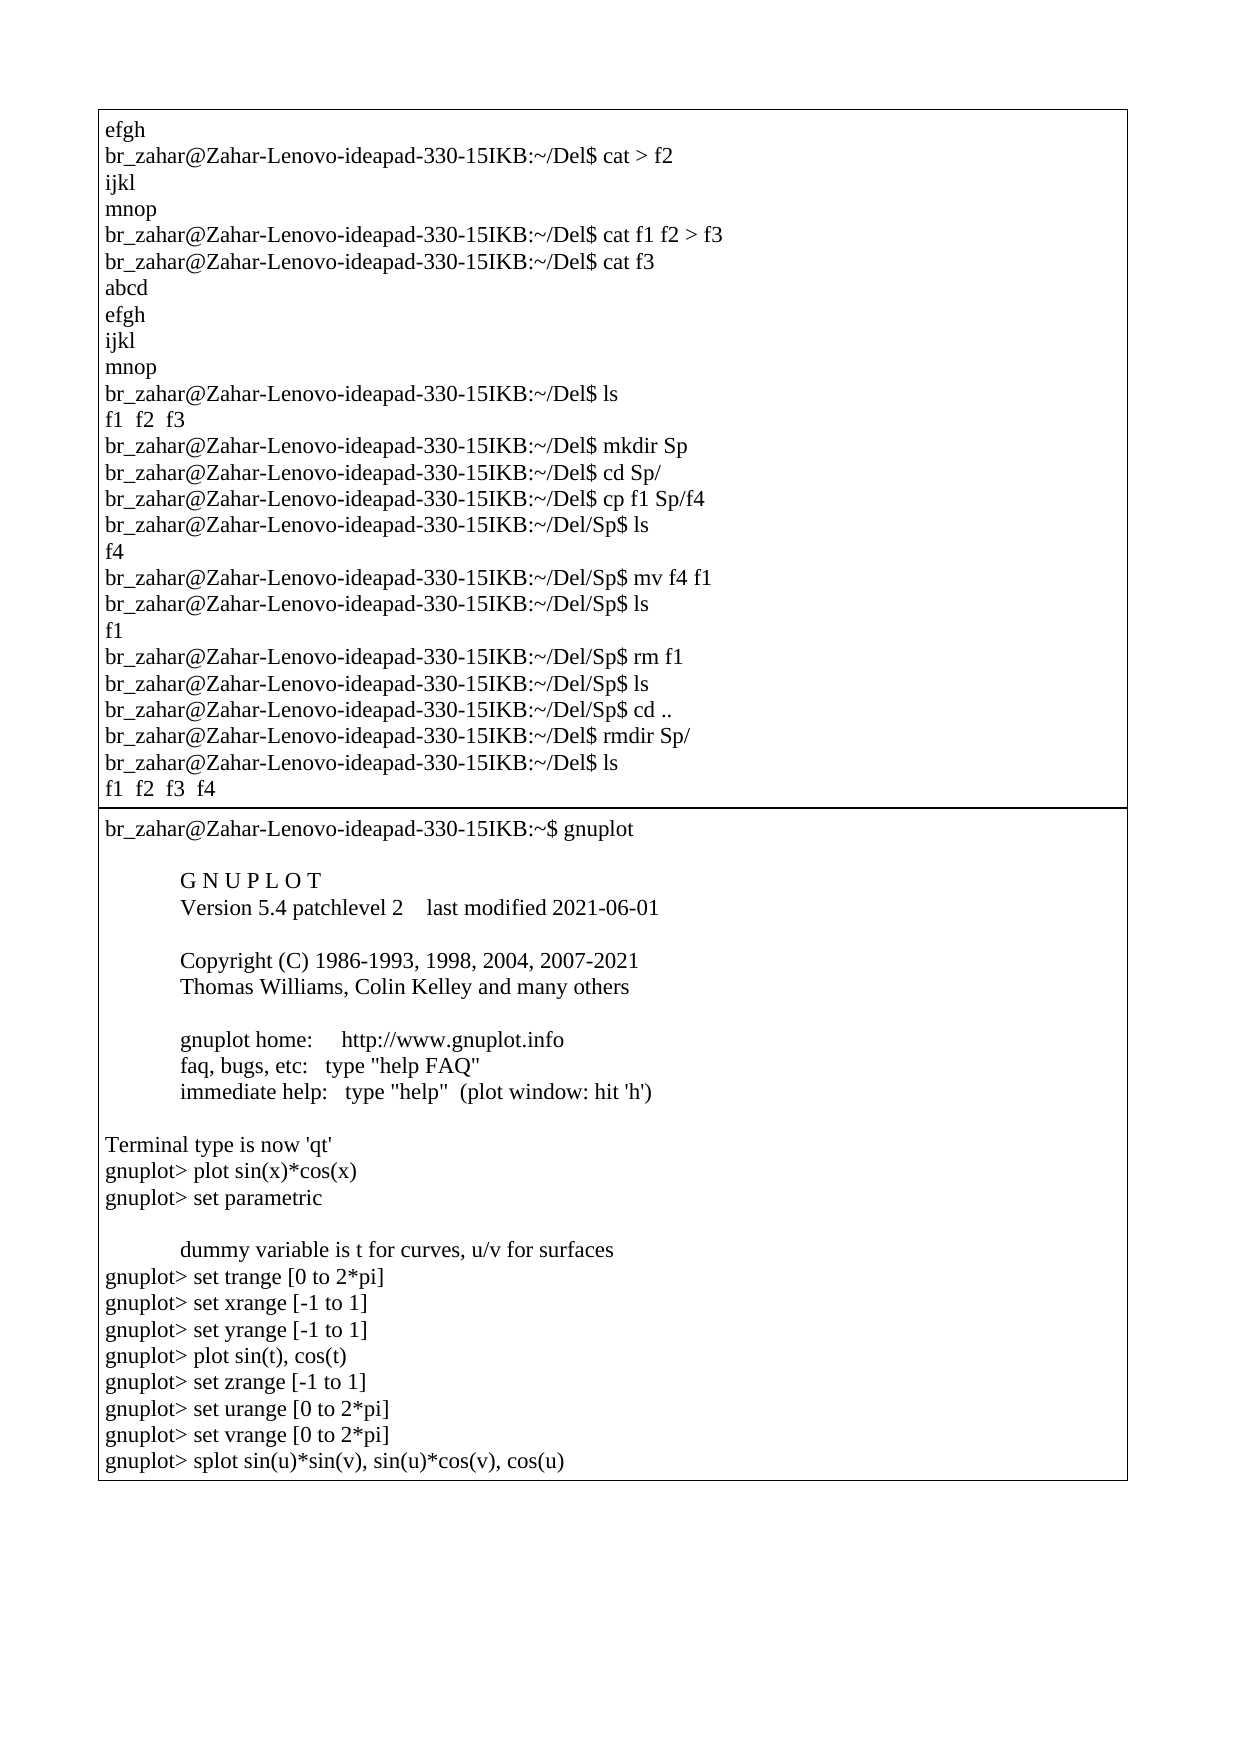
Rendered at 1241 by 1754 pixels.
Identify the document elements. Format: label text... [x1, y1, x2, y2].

table_header br_zahar@Zahar-Lenovo-ideapad-330-15IKB:~$ gnuplot G N U P L O T Version 5.4 patchlevel 2 last modified 2021-06-01 Copyright (C) 1986-1993, 1998, 2004, 2007-2021 Thomas Williams, Colin Kelley and many others gnuplot home: http://www.gnuplot.info faq, bugs, etc: type "help FAQ" immediate help: type "help" (plot window: hit 'h') Terminal type is now 'qt' gnuplot> plot sin(x)*cos(x) gnuplot> set parametric dummy variable is t for curves, u/v for surfaces gnuplot> set trange [0 to 2*pi] gnuplot> set xrange [-1 to 1] gnuplot> set yrange [-1 to 1] gnuplot> plot sin(t), cos(t) gnuplot> set zrange [-1 to 1] gnuplot> set urange [0 to 2*pi] gnuplot> set vrange [0 to 2*pi] gnuplot> splot sin(u)*sin(v), sin(u)*cos(v), cos(u) [99, 809, 1127, 1479]
table_header efgh br_zahar@Zahar-Lenovo-ideapad-330-15IKB:~/Del$ cat > f2 ijkl mnop br_zahar@Zahar-Lenovo-ideapad-330-15IKB:~/Del$ cat f1 f2 > f3 br_zahar@Zahar-Lenovo-ideapad-330-15IKB:~/Del$ cat f3 abcd efgh ijkl mnop br_zahar@Zahar-Lenovo-ideapad-330-15IKB:~/Del$ ls f1 f2 f3 br_zahar@Zahar-Lenovo-ideapad-330-15IKB:~/Del$ mkdir Sp br_zahar@Zahar-Lenovo-ideapad-330-15IKB:~/Del$ cd Sp/ br_zahar@Zahar-Lenovo-ideapad-330-15IKB:~/Del$ cp f1 Sp/f4 br_zahar@Zahar-Lenovo-ideapad-330-15IKB:~/Del/Sp$ ls f4 br_zahar@Zahar-Lenovo-ideapad-330-15IKB:~/Del/Sp$ mv f4 f1 br_zahar@Zahar-Lenovo-ideapad-330-15IKB:~/Del/Sp$ ls f1 br_zahar@Zahar-Lenovo-ideapad-330-15IKB:~/Del/Sp$ rm f1 br_zahar@Zahar-Lenovo-ideapad-330-15IKB:~/Del/Sp$ ls br_zahar@Zahar-Lenovo-ideapad-330-15IKB:~/Del/Sp$ cd .. br_zahar@Zahar-Lenovo-ideapad-330-15IKB:~/Del$ rmdir Sp/ br_zahar@Zahar-Lenovo-ideapad-330-15IKB:~/Del$ ls f1 f2 f3 f4 [99, 110, 1127, 807]
